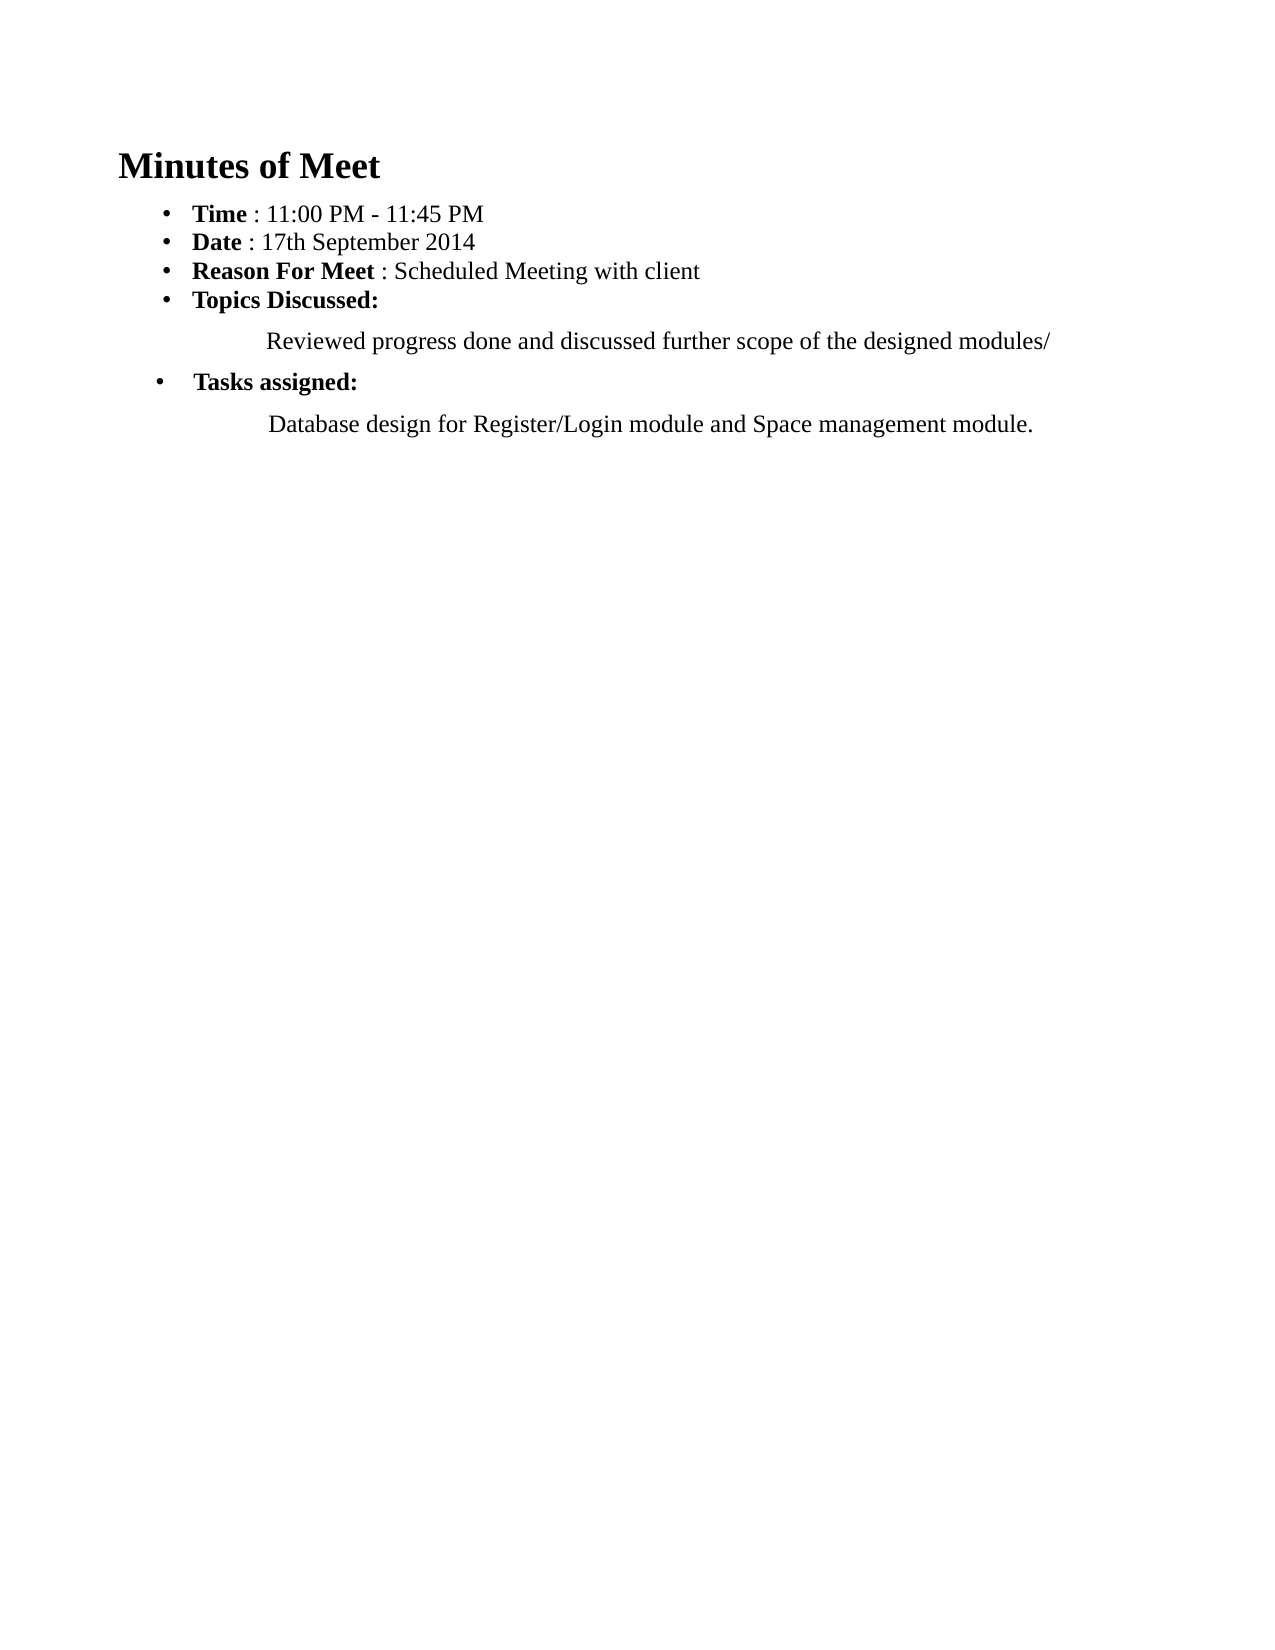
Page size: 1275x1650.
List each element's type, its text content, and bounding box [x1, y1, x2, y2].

list Date : 17th September 2014 [162, 227, 1157, 256]
subtitle Minutes of Meet [118, 143, 1157, 186]
list Time : 11:00 PM - 11:45 PM [162, 199, 1157, 227]
text Reviewed progress done and discussed further scope of the designed modules/ [118, 326, 1157, 355]
list Reason For Meet : Scheduled Meeting with client [162, 256, 1157, 285]
list Tasks assigned: [156, 367, 1157, 396]
list Topics Discussed: [162, 285, 1157, 314]
list Database design for Register/Login module and Space management module. [231, 409, 1157, 437]
